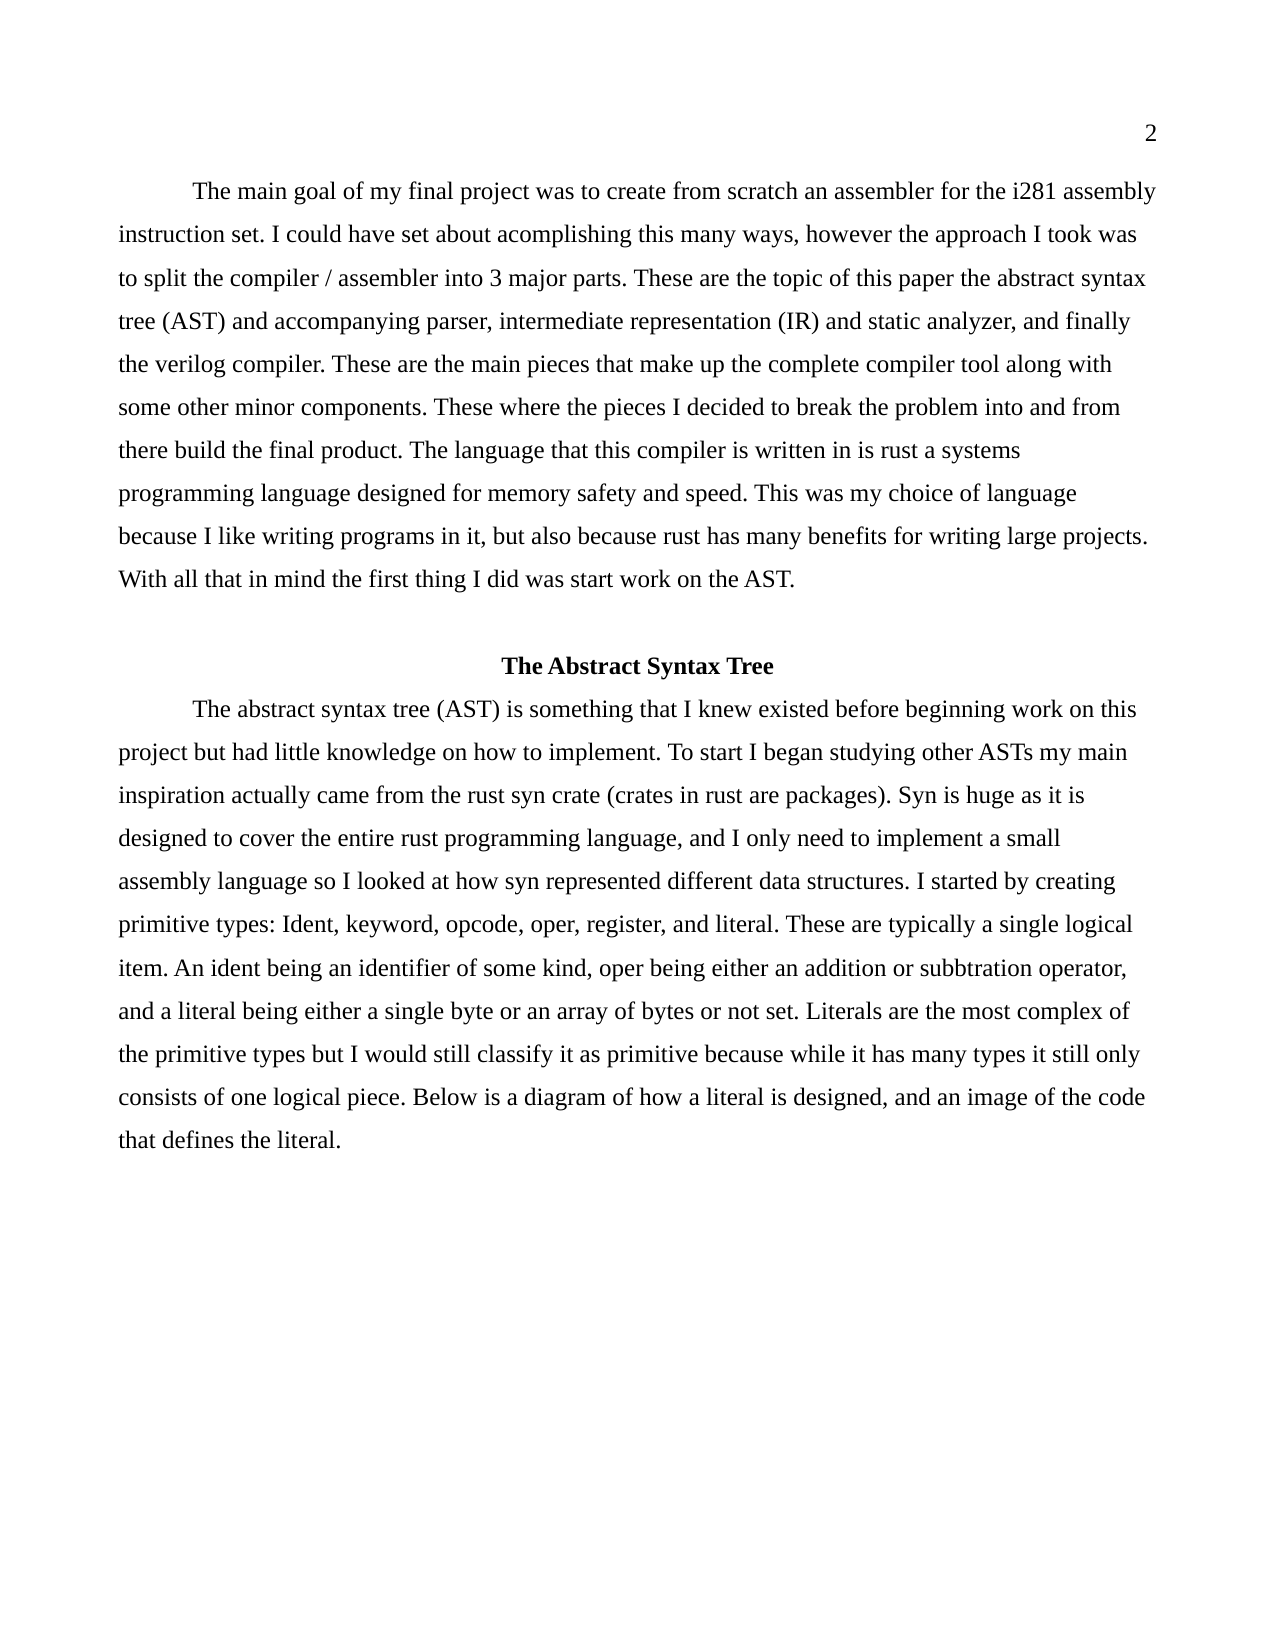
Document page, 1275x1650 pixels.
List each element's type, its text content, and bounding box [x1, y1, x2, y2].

text The Abstract Syntax Tree [118, 651, 1157, 679]
text The main goal of my final project was to create from scratch an assembler for the i281 assembly instruction set. I could have set about acomplishing this many ways, however the approach I took was to split the compiler / assembler into 3 major parts. These are the topic of this paper the abstract syntax tree (AST) and accompanying parser, intermediate representation (IR) and static analyzer, and finally the verilog compiler. These are the main pieces that make up the complete compiler tool along with some other minor components. These where the pieces I decided to break the problem into and from there build the final product. The language that this compiler is written in is rust a systems programming language designed for memory safety and speed. This was my choice of language because I like writing programs in it, but also because rust has many benefits for writing large projects. With all that in mind the first thing I did was start work on the AST. [118, 176, 1157, 593]
text The abstract syntax tree (AST) is something that I knew existed before beginning work on this project but had little knowledge on how to implement. To start I began studying other ASTs my main inspiration actually came from the rust syn crate (crates in rust are packages). Syn is huge as it is designed to cover the entire rust programming language, and I only need to implement a small assembly language so I looked at how syn represented different data structures. I started by creating primitive types: Ident, keyword, opcode, oper, register, and literal. These are typically a single logical item. An ident being an identifier of some kind, oper being either an addition or subbtration operator, and a literal being either a single byte or an array of bytes or not set. Literals are the most complex of the primitive types but I would still classify it as primitive because while it has many types it still only consists of one logical piece. Below is a diagram of how a literal is designed, and an image of the code that defines the literal. [118, 694, 1157, 1154]
